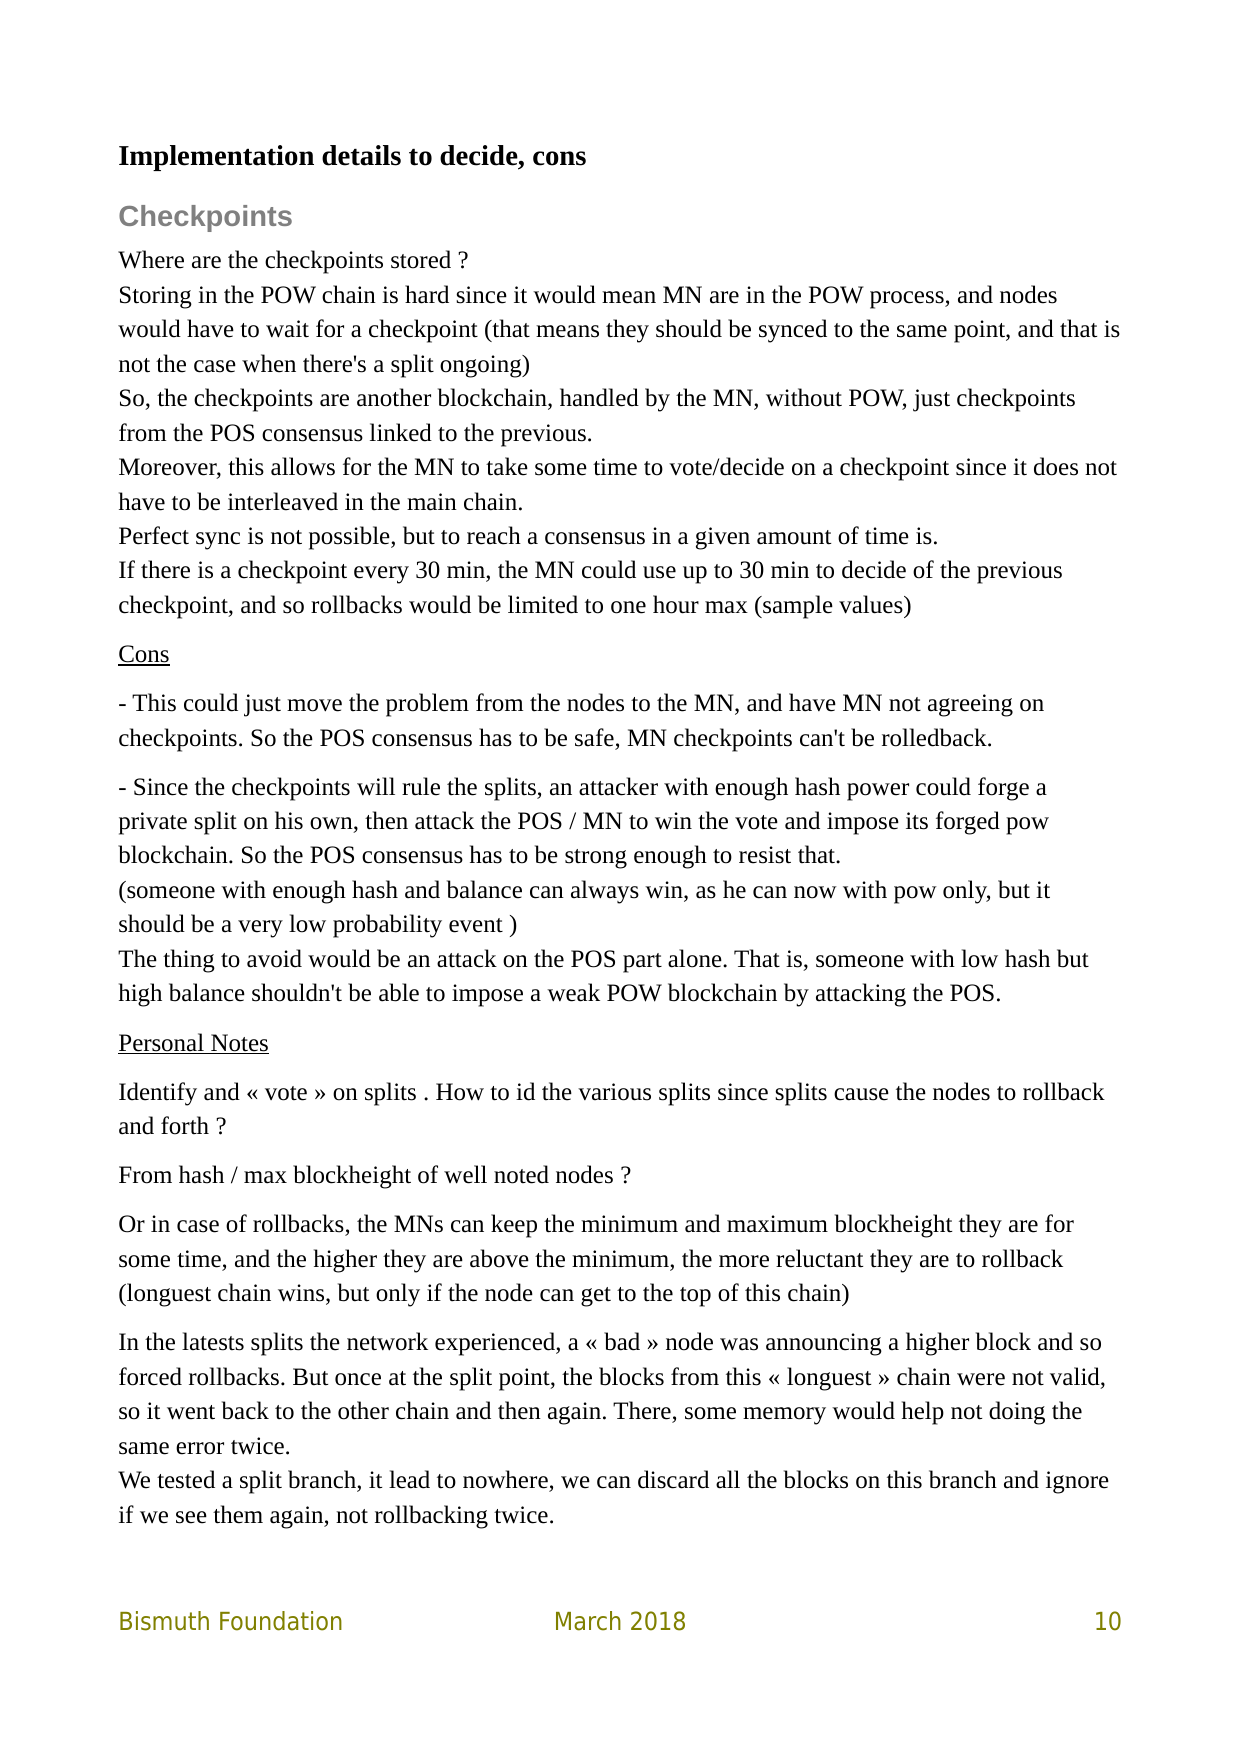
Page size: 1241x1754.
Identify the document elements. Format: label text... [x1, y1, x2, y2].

subtitle Implementation details to decide, cons [118, 139, 1122, 172]
text From hash / max blockheight of well noted nodes ? [118, 1160, 1122, 1189]
text - Since the checkpoints will rule the splits, an attacker with enough hash power could forge a private split on his own, then attack the POS / MN to win the vote and impose its forged pow blockchain. So the POS consensus has to be strong enough to resist that. (someone with enough hash and balance can always win, as he can now with pow only, but it should be a very low probability event ) The thing to avoid would be an attack on the POS part alone. That is, someone with low hash but high balance shouldn't be able to impose a weak POW blockchain by attacking the POS. [118, 772, 1122, 1007]
text Where are the checkpoints stored ? Storing in the POW chain is hard since it would mean MN are in the POW process, and nodes would have to wait for a checkpoint (that means they should be synced to the same point, and that is not the case when there's a split ongoing) So, the checkpoints are another blockchain, handled by the MN, without POW, just checkpoints from the POS consensus linked to the previous. Moreover, this allows for the MN to take some time to vote/decide on a checkpoint since it does not have to be interleaved in the main chain. Perfect sync is not possible, but to reach a consensus in a given amount of time is. If there is a checkpoint every 30 min, the MN could use up to 30 min to decide of the previous checkpoint, and so rollbacks would be limited to one hour max (sample values) [118, 245, 1122, 619]
subtitle Checkpoints [118, 199, 1122, 233]
text Or in case of rollbacks, the MNs can keep the minimum and maximum blockheight they are for some time, and the higher they are above the minimum, the more reluctant they are to rollback (longuest chain wins, but only if the node can get to the top of this chain) [118, 1209, 1122, 1307]
text Cons [118, 639, 1122, 668]
text Personal Notes [118, 1028, 1122, 1056]
text In the latests splits the network experienced, a « bad » node was announcing a higher block and so forced rollbacks. But once at the split point, the blocks from this « longuest » chain were not valid, so it went back to the other chain and then again. There, some memory would help not doing the same error twice. We tested a split branch, it lead to nowhere, we can discard all the blocks on this branch and ignore if we see them again, not rollbacking twice. [118, 1327, 1122, 1563]
text - This could just move the problem from the nodes to the MN, and have MN not agreeing on checkpoints. So the POS consensus has to be safe, MN checkpoints can't be rolledback. [118, 688, 1122, 751]
text Identify and « vote » on splits . How to id the various splits since splits cause the nodes to rollback and forth ? [118, 1077, 1122, 1140]
